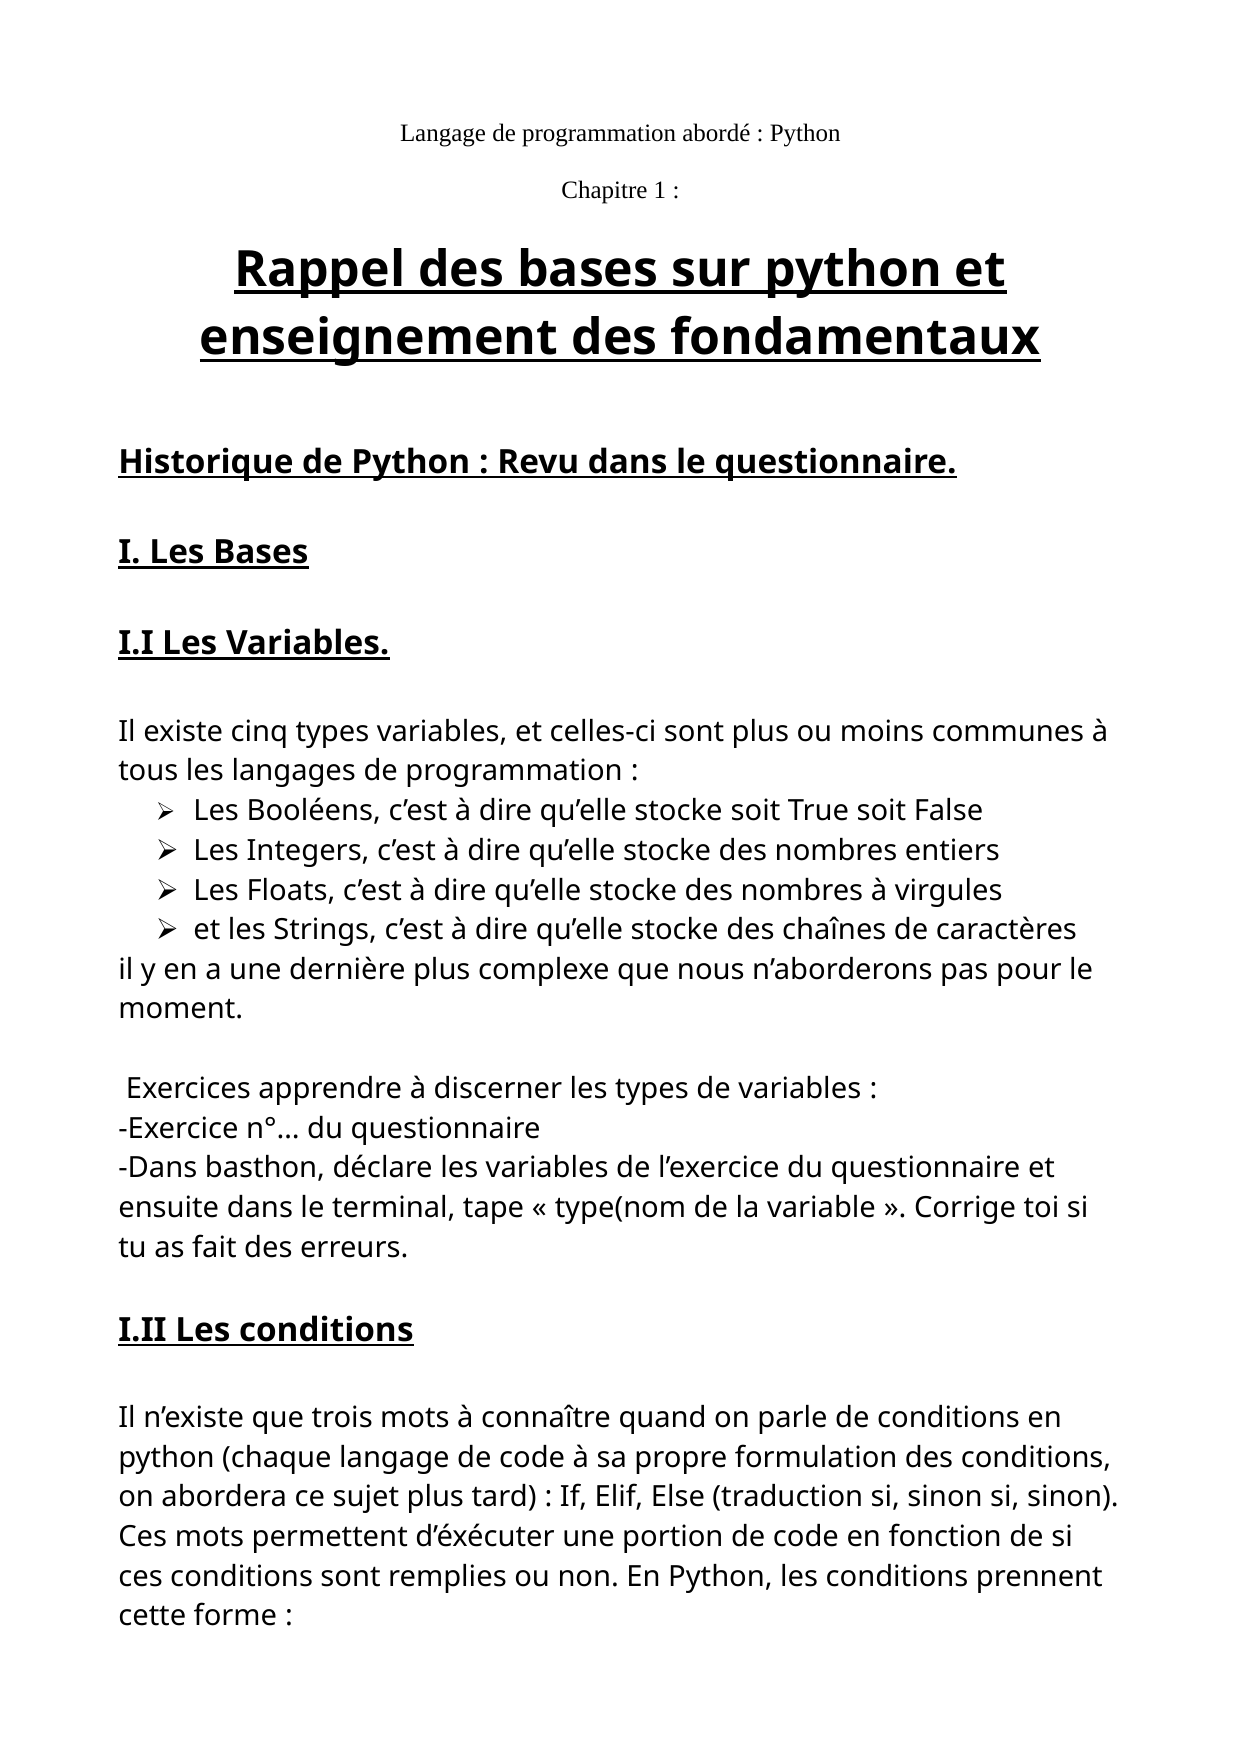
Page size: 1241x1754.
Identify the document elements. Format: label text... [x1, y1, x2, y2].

text Il existe cinq types variables, et celles-ci sont plus ou moins communes à tous les langages de programmation : [118, 710, 1122, 789]
text I.I Les Variables. [118, 619, 1122, 664]
text I.II Les conditions [118, 1305, 1122, 1351]
text Rappel des bases sur python et enseignement des fondamentaux [118, 233, 1122, 369]
text -Exercice n°… du questionnaire [118, 1107, 1122, 1147]
list Les Integers, c’est à dire qu’elle stocke des nombres entiers [156, 829, 1122, 869]
text Exercices apprendre à discerner les types de variables : [118, 1067, 1122, 1107]
text Langage de programmation abordé : Python [118, 118, 1122, 147]
text Il n’existe que trois mots à connaître quand on parle de conditions en python (chaque langage de code à sa propre formulation des conditions, on abordera ce sujet plus tard) : If, Elif, Else (traduction si, sinon si, sinon). Ces mots permettent d’éxécuter une portion de code en fonction de si ces conditions sont remplies ou non. En Python, les conditions prennent cette forme : [118, 1396, 1122, 1634]
list Les Booléens, c’est à dire qu’elle stocke soit True soit False [156, 789, 1122, 829]
text il y en a une dernière plus complexe que nous n’aborderons pas pour le moment. [118, 948, 1122, 1027]
text Chapitre 1 : [118, 176, 1122, 204]
text -Dans basthon, déclare les variables de l’exercice du questionnaire et ensuite dans le terminal, tape « type(nom de la variable ». Corrige toi si tu as fait des erreurs. [118, 1147, 1122, 1266]
list et les Strings, c’est à dire qu’elle stocke des chaînes de caractères [156, 908, 1122, 948]
list Les Floats, c’est à dire qu’elle stocke des nombres à virgules [156, 869, 1122, 908]
text I. Les Bases [118, 528, 1122, 574]
text Historique de Python : Revu dans le questionnaire. [118, 437, 1122, 483]
